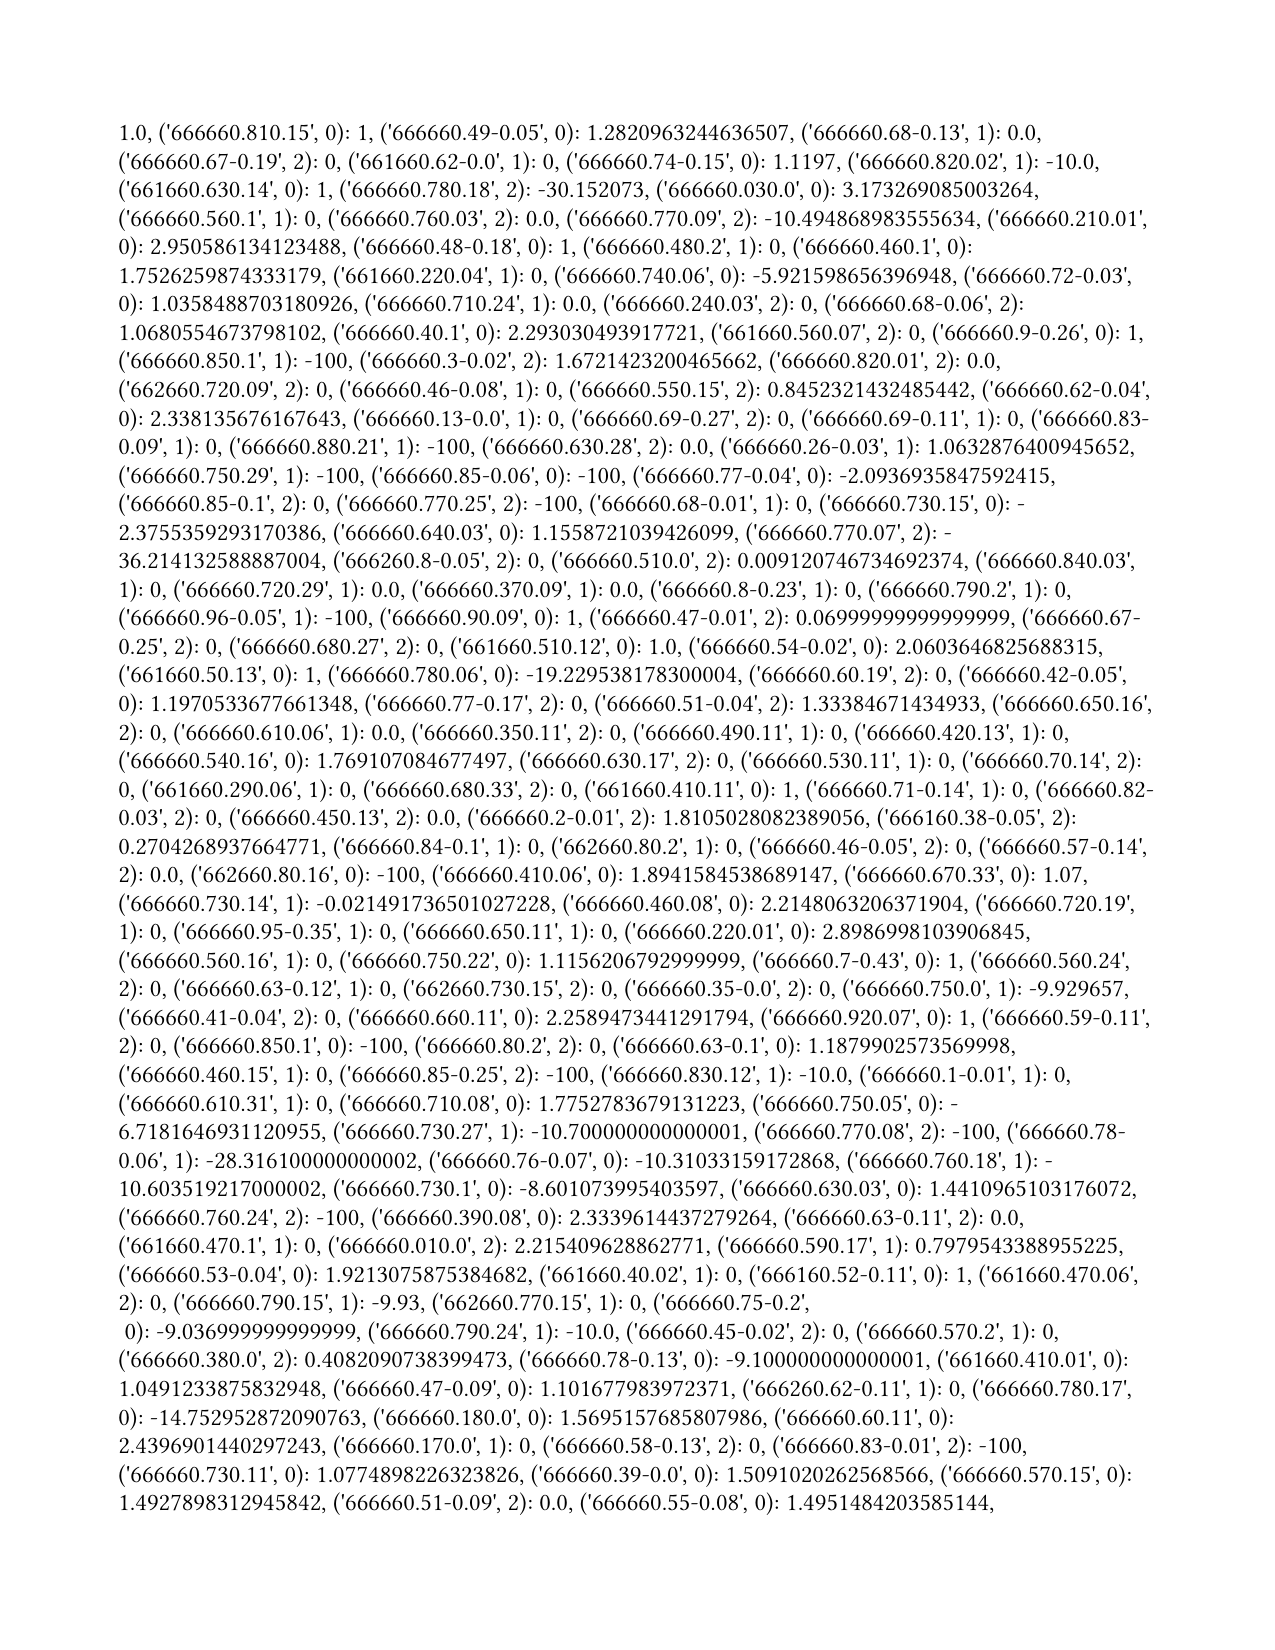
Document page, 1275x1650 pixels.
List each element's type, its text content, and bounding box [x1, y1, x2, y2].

text 1.0, ('666660.810.15', 0): 1, ('666660.49-0.05', 0): 1.2820963244636507, ('666660.68-0.13', 1): 0.0, ('666660.67-0.19', 2): 0, ('661660.62-0.0', 1): 0, ('666660.74-0.15', 0): 1.1197, ('666660.820.02', 1): -10.0, ('661660.630.14', 0): 1, ('666660.780.18', 2): -30.152073, ('666660.030.0', 0): 3.173269085003264, ('666660.560.1', 1): 0, ('666660.760.03', 2): 0.0, ('666660.770.09', 2): -10.494868983555634, ('666660.210.01', 0): 2.950586134123488, ('666660.48-0.18', 0): 1, ('666660.480.2', 1): 0, ('666660.460.1', 0): 1.7526259874333179, ('661660.220.04', 1): 0, ('666660.740.06', 0): -5.921598656396948, ('666660.72-0.03', 0): 1.0358488703180926, ('666660.710.24', 1): 0.0, ('666660.240.03', 2): 0, ('666660.68-0.06', 2): 1.0680554673798102, ('666660.40.1', 0): 2.293030493917721, ('661660.560.07', 2): 0, ('666660.9-0.26', 0): 1, ('666660.850.1', 1): -100, ('666660.3-0.02', 2): 1.6721423200465662, ('666660.820.01', 2): 0.0, ('662660.720.09', 2): 0, ('666660.46-0.08', 1): 0, ('666660.550.15', 2): 0.8452321432485442, ('666660.62-0.04', 0): 2.338135676167643, ('666660.13-0.0', 1): 0, ('666660.69-0.27', 2): 0, ('666660.69-0.11', 1): 0, ('666660.83-0.09', 1): 0, ('666660.880.21', 1): -100, ('666660.630.28', 2): 0.0, ('666660.26-0.03', 1): 1.0632876400945652, ('666660.750.29', 1): -100, ('666660.85-0.06', 0): -100, ('666660.77-0.04', 0): -2.0936935847592415, ('666660.85-0.1', 2): 0, ('666660.770.25', 2): -100, ('666660.68-0.01', 1): 0, ('666660.730.15', 0): -2.3755359293170386, ('666660.640.03', 0): 1.1558721039426099, ('666660.770.07', 2): -36.214132588887004, ('666260.8-0.05', 2): 0, ('666660.510.0', 2): 0.009120746734692374, ('666660.840.03', 1): 0, ('666660.720.29', 1): 0.0, ('666660.370.09', 1): 0.0, ('666660.8-0.23', 1): 0, ('666660.790.2', 1): 0, ('666660.96-0.05', 1): -100, ('666660.90.09', 0): 1, ('666660.47-0.01', 2): 0.06999999999999999, ('666660.67-0.25', 2): 0, ('666660.680.27', 2): 0, ('661660.510.12', 0): 1.0, ('666660.54-0.02', 0): 2.0603646825688315, ('661660.50.13', 0): 1, ('666660.780.06', 0): -19.229538178300004, ('666660.60.19', 2): 0, ('666660.42-0.05', 0): 1.1970533677661348, ('666660.77-0.17', 2): 0, ('666660.51-0.04', 2): 1.33384671434933, ('666660.650.16', 2): 0, ('666660.610.06', 1): 0.0, ('666660.350.11', 2): 0, ('666660.490.11', 1): 0, ('666660.420.13', 1): 0, ('666660.540.16', 0): 1.769107084677497, ('666660.630.17', 2): 0, ('666660.530.11', 1): 0, ('666660.70.14', 2): 0, ('661660.290.06', 1): 0, ('666660.680.33', 2): 0, ('661660.410.11', 0): 1, ('666660.71-0.14', 1): 0, ('666660.82-0.03', 2): 0, ('666660.450.13', 2): 0.0, ('666660.2-0.01', 2): 1.8105028082389056, ('666160.38-0.05', 2): 0.2704268937664771, ('666660.84-0.1', 1): 0, ('662660.80.2', 1): 0, ('666660.46-0.05', 2): 0, ('666660.57-0.14', 2): 0.0, ('662660.80.16', 0): -100, ('666660.410.06', 0): 1.8941584538689147, ('666660.670.33', 0): 1.07, ('666660.730.14', 1): -0.021491736501027228, ('666660.460.08', 0): 2.2148063206371904, ('666660.720.19', 1): 0, ('666660.95-0.35', 1): 0, ('666660.650.11', 1): 0, ('666660.220.01', 0): 2.8986998103906845, ('666660.560.16', 1): 0, ('666660.750.22', 0): 1.1156206792999999, ('666660.7-0.43', 0): 1, ('666660.560.24', 2): 0, ('666660.63-0.12', 1): 0, ('662660.730.15', 2): 0, ('666660.35-0.0', 2): 0, ('666660.750.0', 1): -9.929657, ('666660.41-0.04', 2): 0, ('666660.660.11', 0): 2.2589473441291794, ('666660.920.07', 0): 1, ('666660.59-0.11', 2): 0, ('666660.850.1', 0): -100, ('666660.80.2', 2): 0, ('666660.63-0.1', 0): 1.1879902573569998, ('666660.460.15', 1): 0, ('666660.85-0.25', 2): -100, ('666660.830.12', 1): -10.0, ('666660.1-0.01', 1): 0, ('666660.610.31', 1): 0, ('666660.710.08', 0): 1.7752783679131223, ('666660.750.05', 0): -6.7181646931120955, ('666660.730.27', 1): -10.700000000000001, ('666660.770.08', 2): -100, ('666660.78-0.06', 1): -28.316100000000002, ('666660.76-0.07', 0): -10.31033159172868, ('666660.760.18', 1): -10.603519217000002, ('666660.730.1', 0): -8.601073995403597, ('666660.630.03', 0): 1.4410965103176072, ('666660.760.24', 2): -100, ('666660.390.08', 0): 2.3339614437279264, ('666660.63-0.11', 2): 0.0, ('661660.470.1', 1): 0, ('666660.010.0', 2): 2.215409628862771, ('666660.590.17', 1): 0.7979543388955225, ('666660.53-0.04', 0): 1.9213075875384682, ('661660.40.02', 1): 0, ('666160.52-0.11', 0): 1, ('661660.470.06', 2): 0, ('666660.790.15', 1): -9.93, ('662660.770.15', 1): 0, ('666660.75-0.2', [118, 118, 1157, 1317]
text 0): -9.036999999999999, ('666660.790.24', 1): -10.0, ('666660.45-0.02', 2): 0, ('666660.570.2', 1): 0, ('666660.380.0', 2): 0.4082090738399473, ('666660.78-0.13', 0): -9.100000000000001, ('661660.410.01', 0): 1.0491233875832948, ('666660.47-0.09', 0): 1.101677983972371, ('666260.62-0.11', 1): 0, ('666660.780.17', 0): -14.752952872090763, ('666660.180.0', 0): 1.5695157685807986, ('666660.60.11', 0): 2.4396901440297243, ('666660.170.0', 1): 0, ('666660.58-0.13', 2): 0, ('666660.83-0.01', 2): -100, ('666660.730.11', 0): 1.0774898226323826, ('666660.39-0.0', 0): 1.5091020262568566, ('666660.570.15', 0): 1.4927898312945842, ('666660.51-0.09', 2): 0.0, ('666660.55-0.08', 0): 1.4951484203585144, [118, 1317, 1157, 1517]
